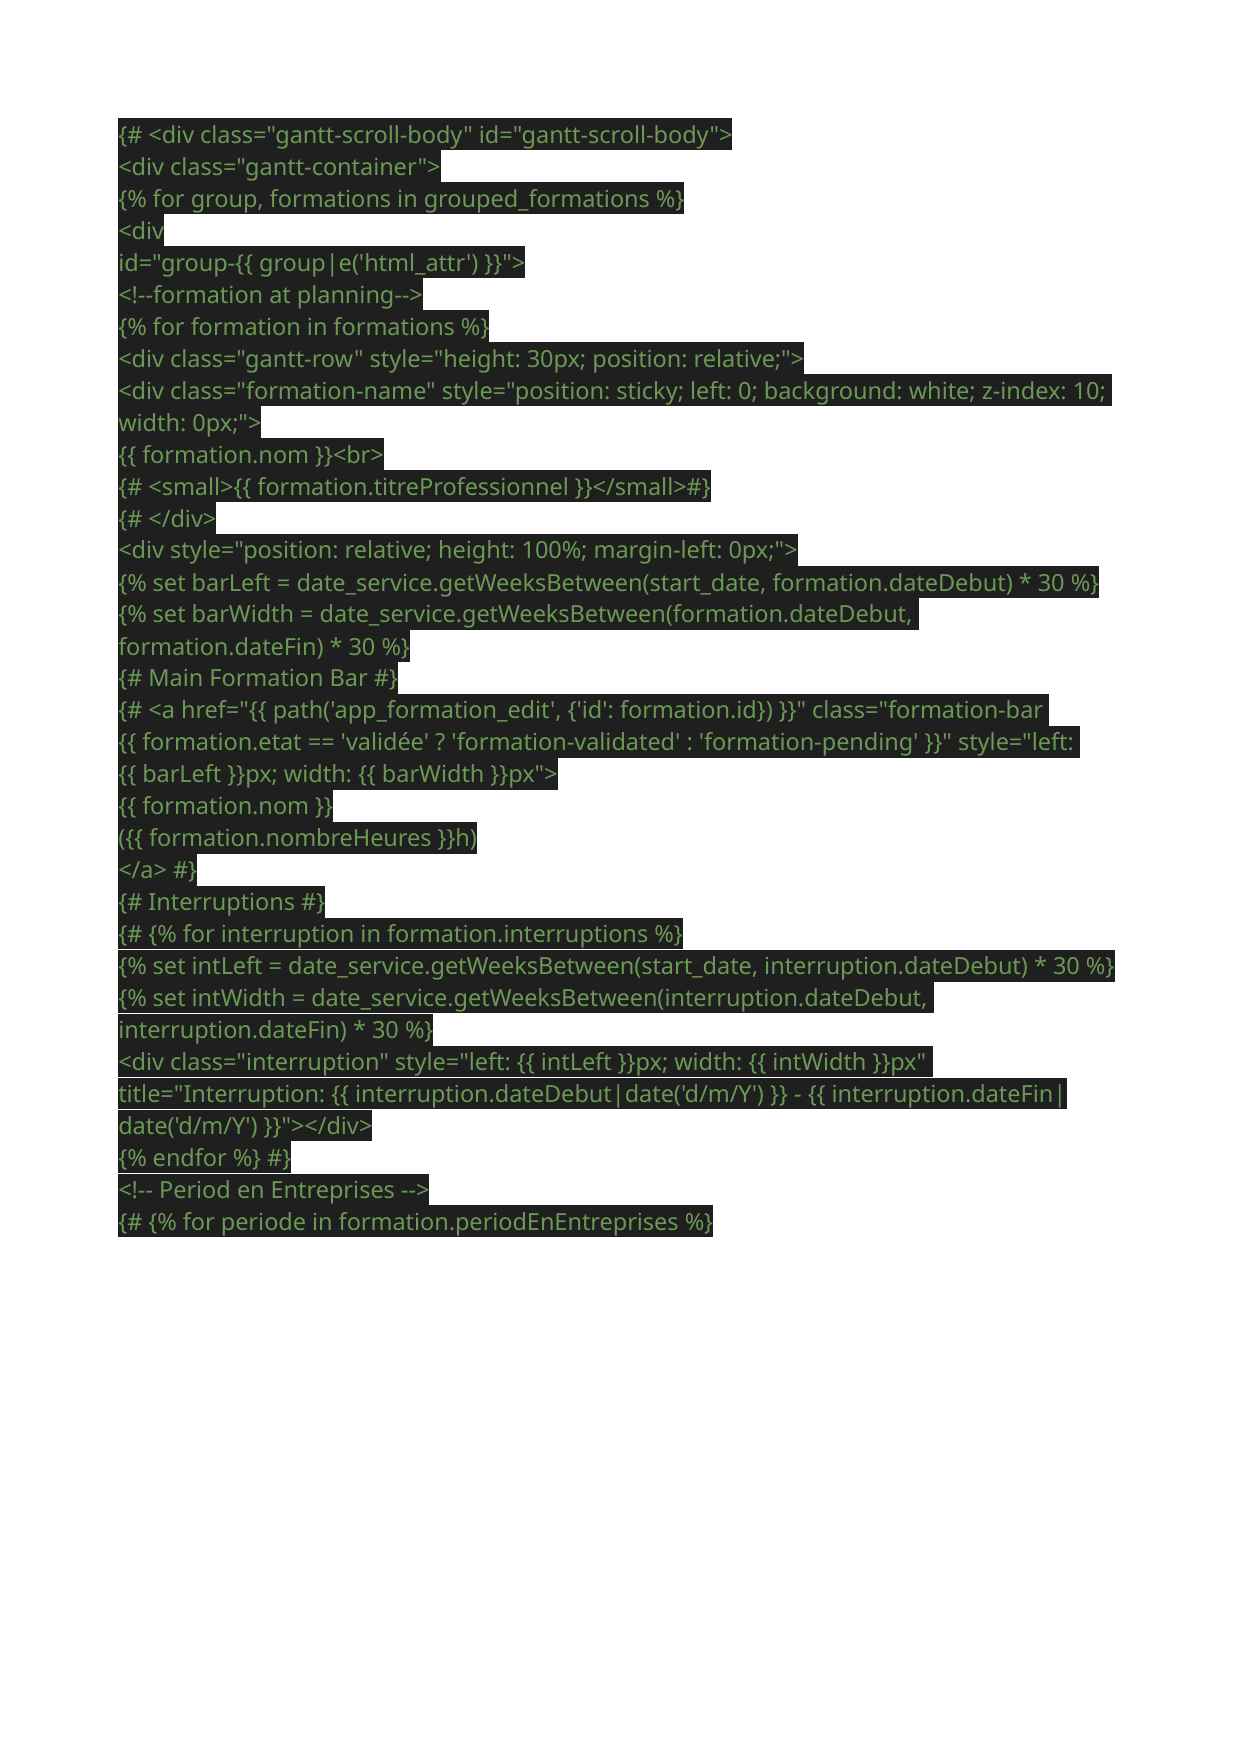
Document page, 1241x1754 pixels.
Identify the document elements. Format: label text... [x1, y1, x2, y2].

text {{ formation.nom }} [118, 790, 1122, 822]
text {# {% for interruption in formation.interruptions %} [118, 918, 1122, 949]
text {# Interruptions #} [118, 886, 1122, 918]
text {% for formation in formations %} [118, 310, 1122, 342]
text <div style="position: relative; height: 100%; margin-left: 0px;"> [118, 534, 1122, 566]
text {# </div> [118, 502, 1122, 534]
text <div class="gantt-container"> [118, 150, 1122, 182]
text id="group-{{ group|e('html_attr') }}"> [118, 246, 1122, 278]
text {# Main Formation Bar #} [118, 662, 1122, 694]
text {# <div class="gantt-scroll-body" id="gantt-scroll-body"> [118, 118, 1122, 150]
text {% set intWidth = date_service.getWeeksBetween(interruption.dateDebut, interruption.dateFin) * 30 %} [118, 982, 1122, 1046]
text <div class="formation-name" style="position: sticky; left: 0; background: white; z-index: 10; width: 0px;"> [118, 374, 1122, 438]
text <div class="gantt-row" style="height: 30px; position: relative;"> [118, 342, 1122, 374]
text {# {% for periode in formation.periodEnEntreprises %} [118, 1205, 1122, 1237]
text <div [118, 214, 1122, 246]
text ({{ formation.nombreHeures }}h) [118, 822, 1122, 854]
text {% for group, formations in grouped_formations %} [118, 182, 1122, 214]
text <!-- Period en Entreprises --> [118, 1173, 1122, 1205]
text {% set intLeft = date_service.getWeeksBetween(start_date, interruption.dateDebut) * 30 %} [118, 949, 1122, 982]
text {# <a href="{{ path('app_formation_edit', {'id': formation.id}) }}" class="formation-bar {{ formation.etat == 'validée' ? 'formation-validated' : 'formation-pending' }}" style="left: {{ barLeft }}px; width: {{ barWidth }}px"> [118, 694, 1122, 790]
text {% endfor %} #} [118, 1141, 1122, 1173]
text {% set barWidth = date_service.getWeeksBetween(formation.dateDebut, formation.dateFin) * 30 %} [118, 598, 1122, 662]
text {{ formation.nom }}<br> [118, 438, 1122, 470]
text {# <small>{{ formation.titreProfessionnel }}</small>#} [118, 470, 1122, 502]
text <!--formation at planning--> [118, 278, 1122, 310]
text </a> #} [118, 854, 1122, 886]
text <div class="interruption" style="left: {{ intLeft }}px; width: {{ intWidth }}px" title="Interruption: {{ interruption.dateDebut|date('d/m/Y') }} - {{ interruption.dateFin|date('d/m/Y') }}"></div> [118, 1046, 1122, 1141]
text {% set barLeft = date_service.getWeeksBetween(start_date, formation.dateDebut) * 30 %} [118, 566, 1122, 598]
